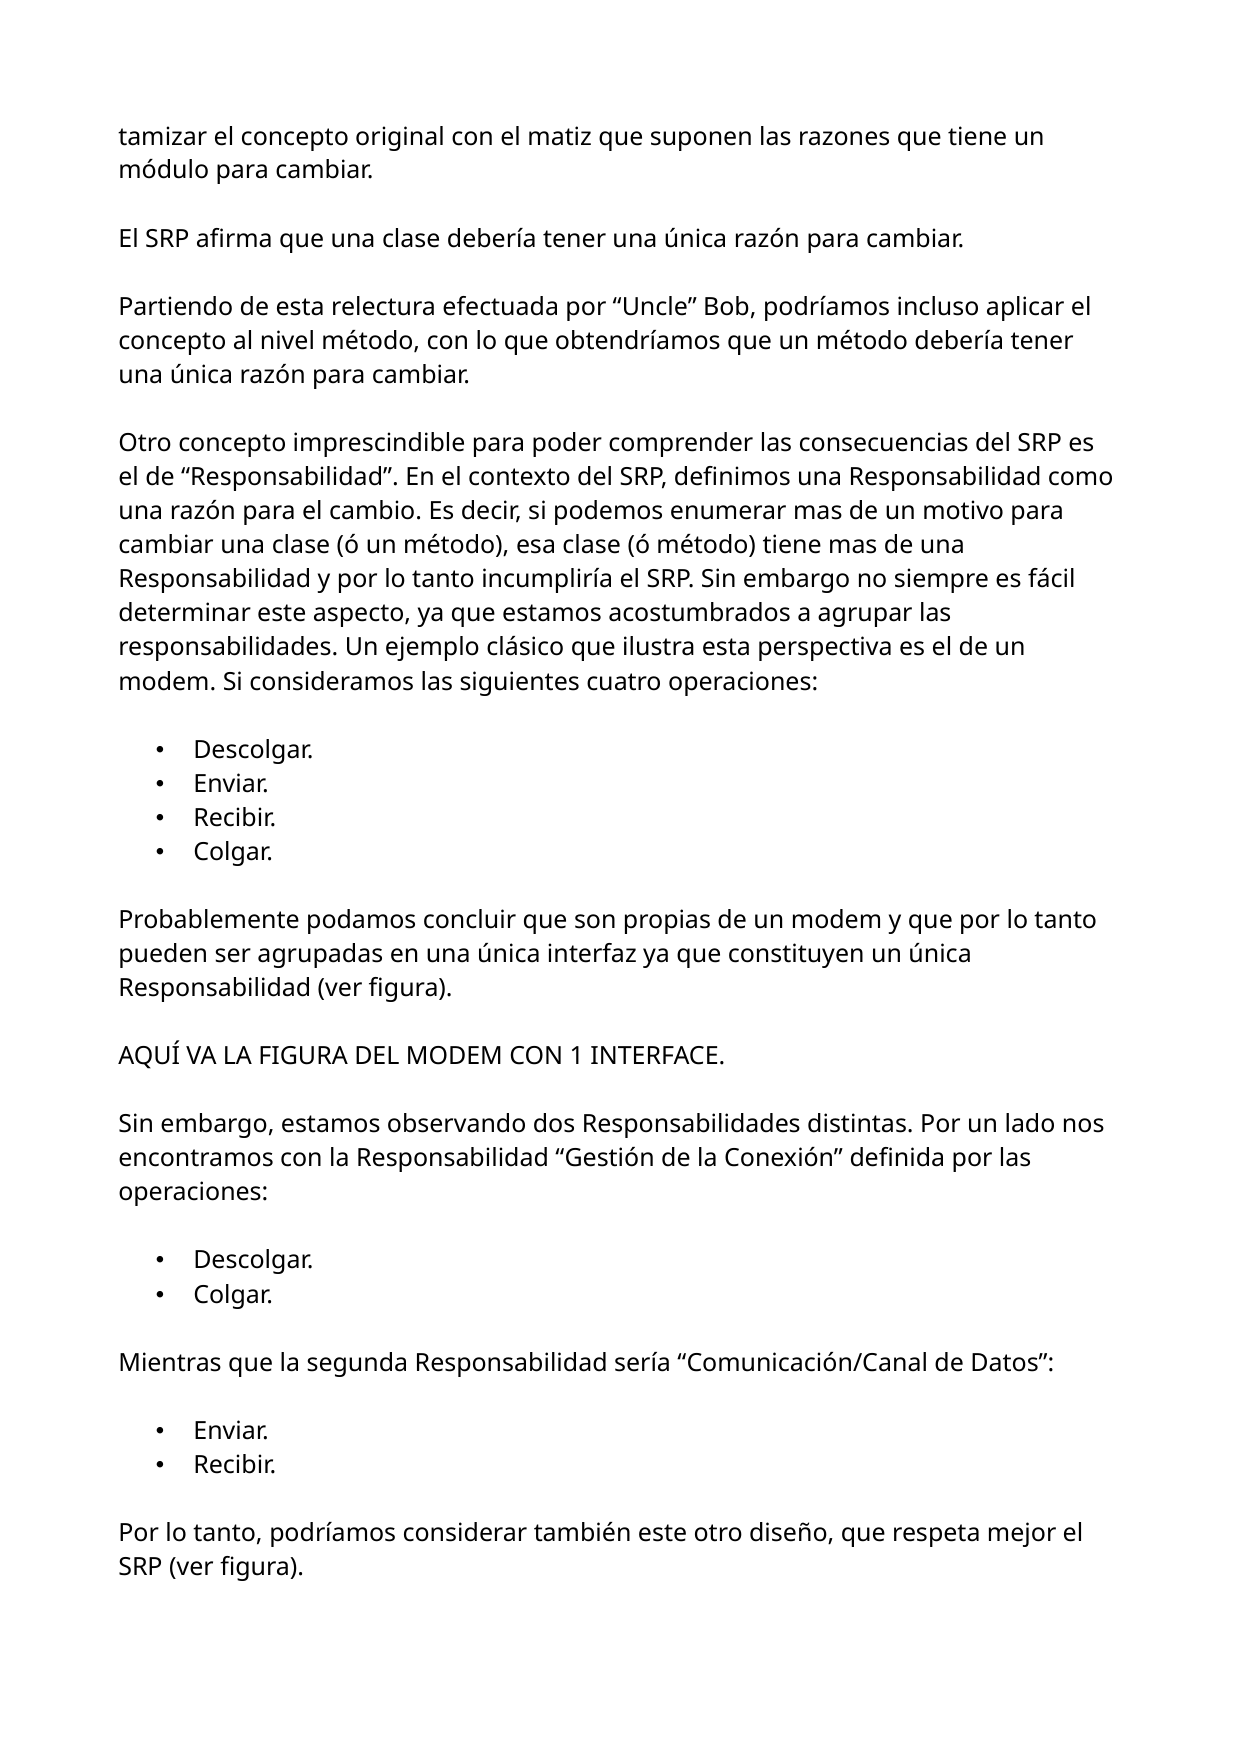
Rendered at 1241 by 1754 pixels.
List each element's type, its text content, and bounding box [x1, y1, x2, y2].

text AQUÍ VA LA FIGURA DEL MODEM CON 1 INTERFACE. [118, 1038, 1122, 1072]
list Enviar. [156, 1412, 1122, 1447]
text El SRP afirma que una clase debería tener una única razón para cambiar. [118, 220, 1122, 254]
text Por lo tanto, podríamos considerar también este otro diseño, que respeta mejor el SRP (ver figura). [118, 1515, 1122, 1583]
text Otro concepto imprescindible para poder comprender las consecuencias del SRP es el de “Responsabilidad”. En el contexto del SRP, definimos una Responsabilidad como una razón para el cambio. Es decir, si podemos enumerar mas de un motivo para cambiar una clase (ó un método), esa clase (ó método) tiene mas de una Responsabilidad y por lo tanto incumpliría el SRP. Sin embargo no siempre es fácil determinar este aspecto, ya que estamos acostumbrados a agrupar las responsabilidades. Un ejemplo clásico que ilustra esta perspectiva es el de un modem. Si consideramos las siguientes cuatro operaciones: [118, 425, 1122, 697]
list Recibir. [156, 799, 1122, 833]
list Descolgar. [156, 731, 1122, 765]
text Probablemente podamos concluir que son propias de un modem y que por lo tanto pueden ser agrupadas en una única interfaz ya que constituyen un única Responsabilidad (ver figura). [118, 902, 1122, 1004]
list Colgar. [156, 833, 1122, 867]
list Recibir. [156, 1447, 1122, 1481]
text Mientras que la segunda Responsabilidad sería “Comunicación/Canal de Datos”: [118, 1344, 1122, 1378]
text Partiendo de esta relectura efectuada por “Uncle” Bob, podríamos incluso aplicar el concepto al nivel método, con lo que obtendríamos que un método debería tener una única razón para cambiar. [118, 288, 1122, 391]
text tamizar el concepto original con el matiz que suponen las razones que tiene un módulo para cambiar. [118, 118, 1122, 186]
list Colgar. [156, 1276, 1122, 1310]
list Enviar. [156, 765, 1122, 799]
list Descolgar. [156, 1242, 1122, 1276]
text Sin embargo, estamos observando dos Responsabilidades distintas. Por un lado nos encontramos con la Responsabilidad “Gestión de la Conexión” definida por las operaciones: [118, 1106, 1122, 1208]
